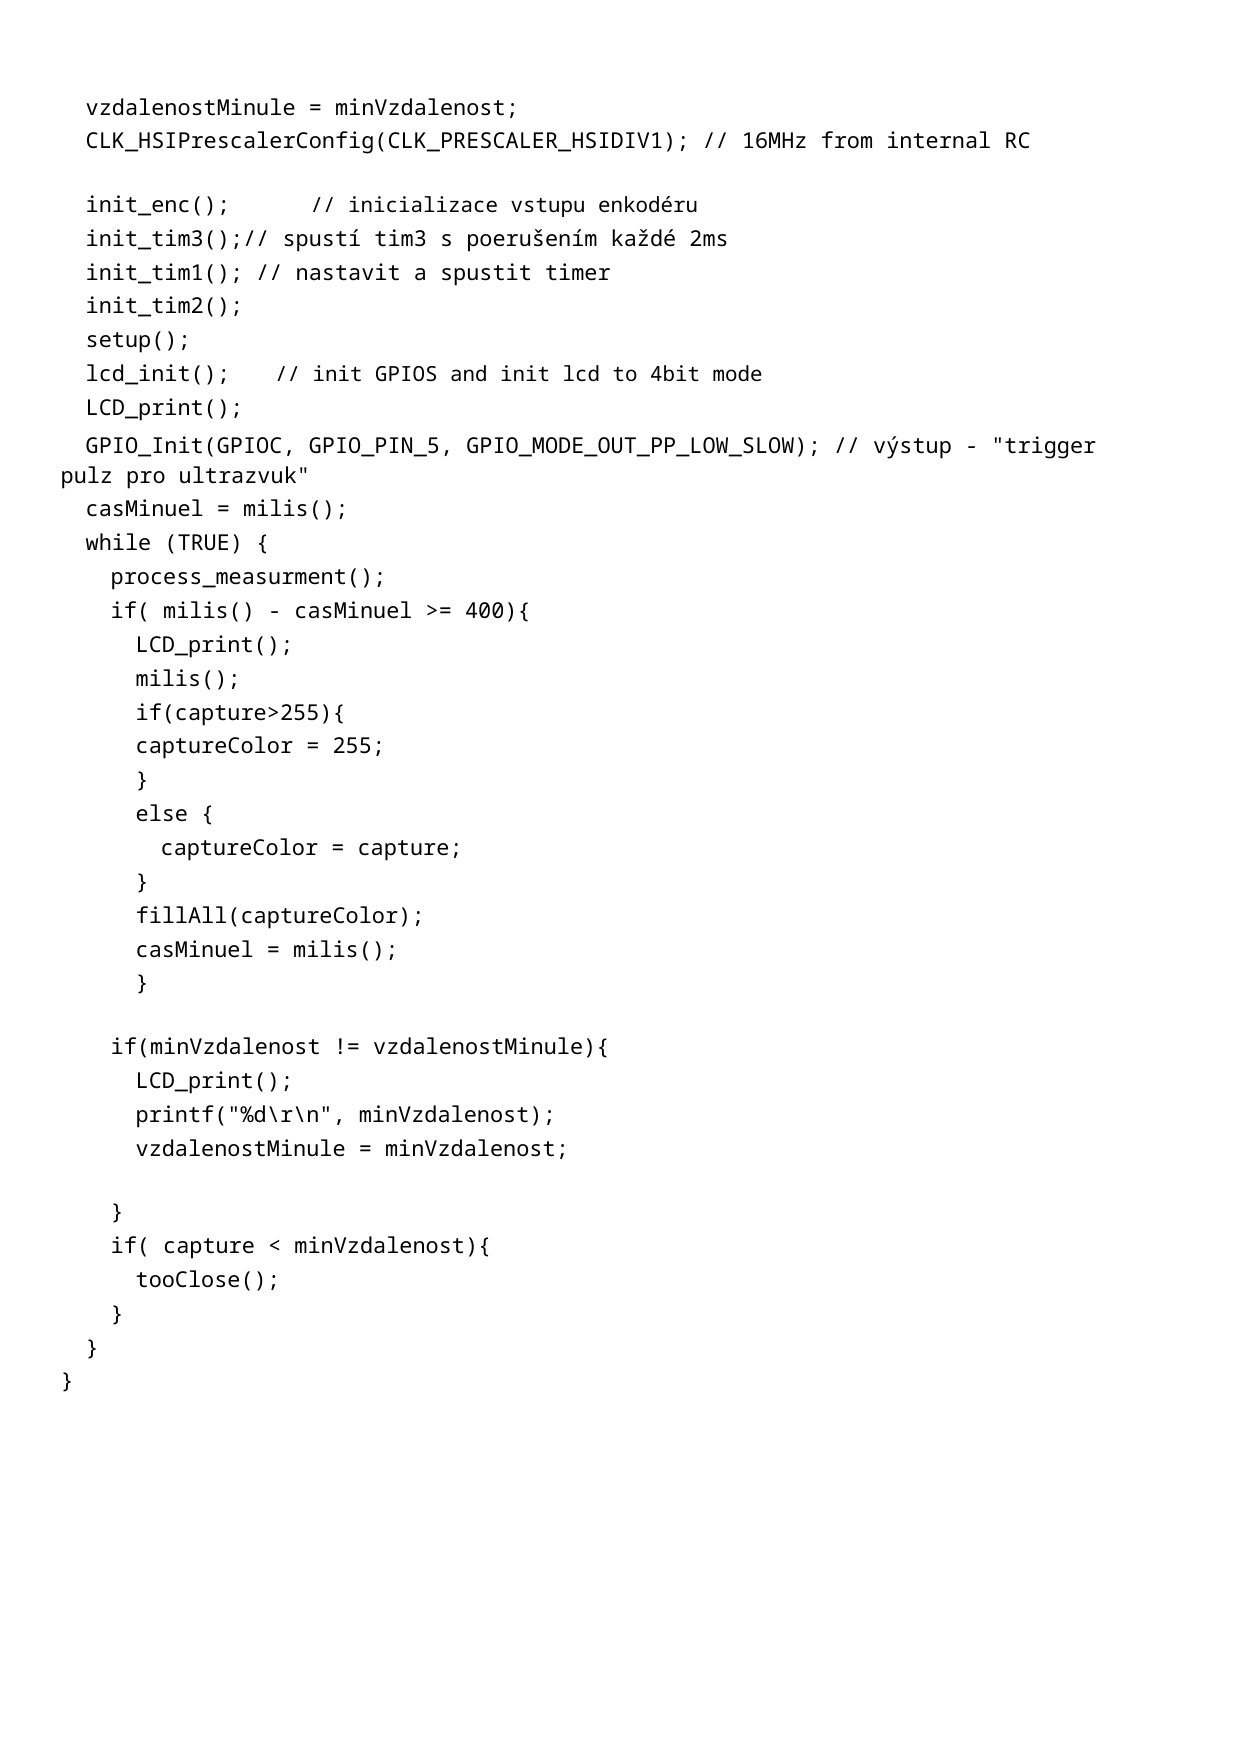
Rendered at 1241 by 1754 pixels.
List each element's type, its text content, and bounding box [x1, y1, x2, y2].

text if( capture < minVzdalenost){ [110, 1230, 1117, 1259]
text captureColor = capture; [160, 832, 1117, 862]
text vzdalenostMinule = minVzdalenost; [85, 91, 1117, 121]
text captureColor = 255; [135, 730, 1117, 760]
text CLK_HSIPrescalerConfig(CLK_PRESCALER_HSIDIV1); // 16MHz from internal RC [85, 125, 1117, 155]
text LCD_print(); [85, 392, 1117, 422]
text fillAll(captureColor); [135, 899, 1117, 929]
text if( milis() - casMinuel >= 400){ [110, 595, 1117, 625]
text else { [135, 798, 1117, 828]
text } [135, 866, 1117, 896]
text casMinuel = milis(); [85, 493, 1117, 523]
text } [85, 1331, 1117, 1361]
text vzdalenostMinule = minVzdalenost; [135, 1132, 1117, 1162]
text init_tim1(); // nastavit a spustit timer [85, 257, 1117, 286]
text LCD_print(); [135, 1065, 1117, 1094]
text if(minVzdalenost != vzdalenostMinule){ [110, 1031, 1117, 1061]
text milis(); [135, 663, 1117, 692]
text } [110, 1297, 1117, 1327]
text } [135, 967, 1117, 997]
text LCD_print(); [135, 629, 1117, 658]
text if(capture>255){ [135, 696, 1117, 726]
text } [110, 1196, 1117, 1226]
text printf("%d\r\n", minVzdalenost); [135, 1098, 1117, 1128]
text setup(); [85, 324, 1117, 354]
text casMinuel = milis(); [135, 933, 1117, 963]
text init_tim3();// spustí tim3 s poerušením každé 2ms [85, 223, 1117, 252]
text init_tim2(); [85, 290, 1117, 320]
text tooClose(); [135, 1264, 1117, 1293]
text init_enc(); // inicializace vstupu enkodéru [85, 189, 1117, 219]
text process_measurment(); [110, 561, 1117, 591]
text GPIO_Init(GPIOC, GPIO_PIN_5, GPIO_MODE_OUT_PP_LOW_SLOW); // výstup - "trigger pulz pro ultrazvuk" [60, 429, 1117, 489]
text } [60, 1365, 1117, 1395]
text } [135, 764, 1117, 794]
text lcd_init(); // init GPIOS and init lcd to 4bit mode [85, 358, 1117, 388]
text while (TRUE) { [85, 527, 1117, 557]
